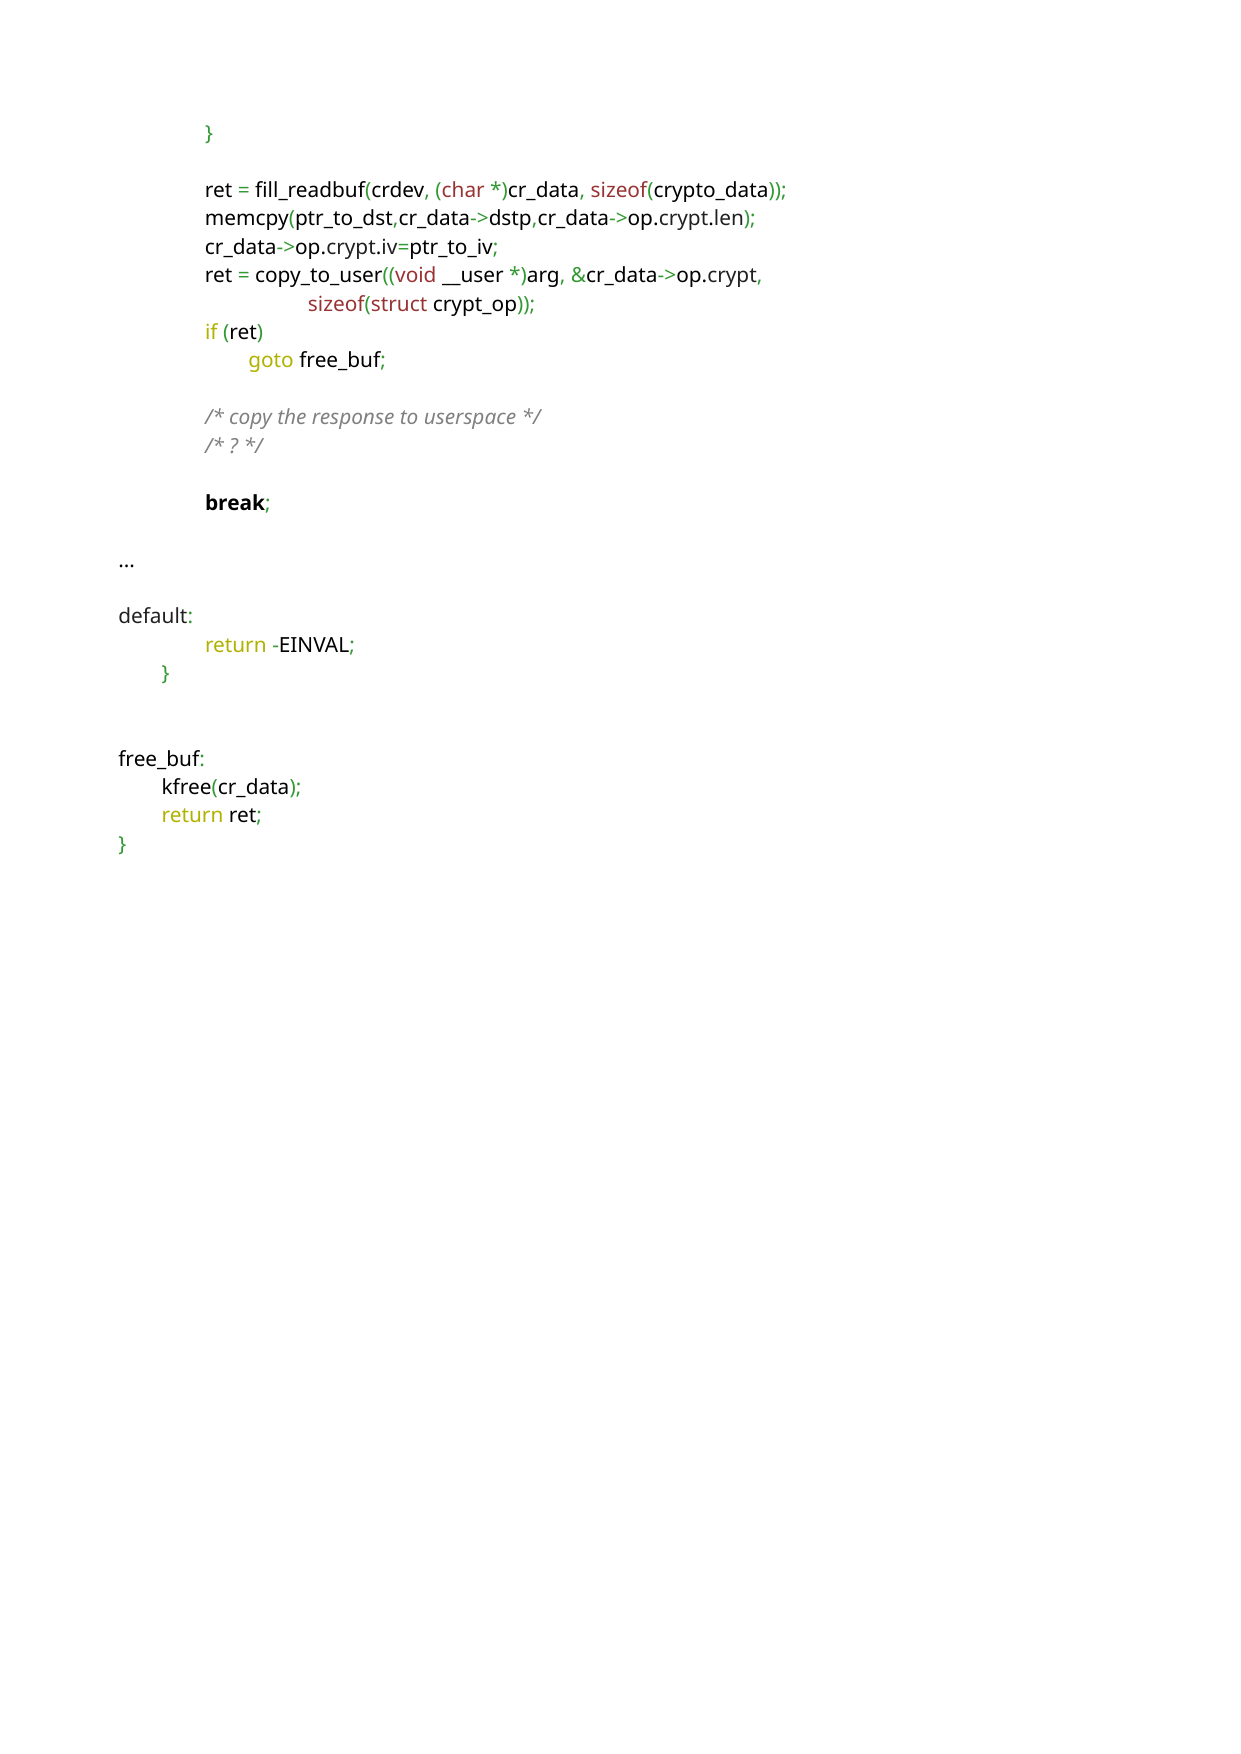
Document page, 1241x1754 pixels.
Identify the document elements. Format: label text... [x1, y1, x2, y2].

text ... [118, 545, 1122, 573]
text } [118, 118, 1122, 147]
text return -EINVAL; [118, 630, 1122, 658]
text /* copy the response to userspace */ [118, 402, 1122, 431]
text } [118, 829, 1122, 857]
text goto free_buf; [118, 346, 1122, 374]
text cr_data->op.crypt.iv=ptr_to_iv; [118, 232, 1122, 260]
text sizeof(struct crypt_op)); [118, 289, 1122, 317]
text ret = fill_readbuf(crdev, (char *)cr_data, sizeof(crypto_data)); [118, 175, 1122, 203]
text return ret; [118, 801, 1122, 829]
text /* ? */ [118, 431, 1122, 459]
text free_buf: [118, 744, 1122, 772]
text } [118, 658, 1122, 687]
text kfree(cr_data); [118, 772, 1122, 801]
text ret = copy_to_user((void __user *)arg, &cr_data->op.crypt, [118, 260, 1122, 289]
text if (ret) [118, 317, 1122, 346]
text default: [118, 602, 1122, 630]
text break; [118, 488, 1122, 516]
text memcpy(ptr_to_dst,cr_data->dstp,cr_data->op.crypt.len); [118, 203, 1122, 232]
